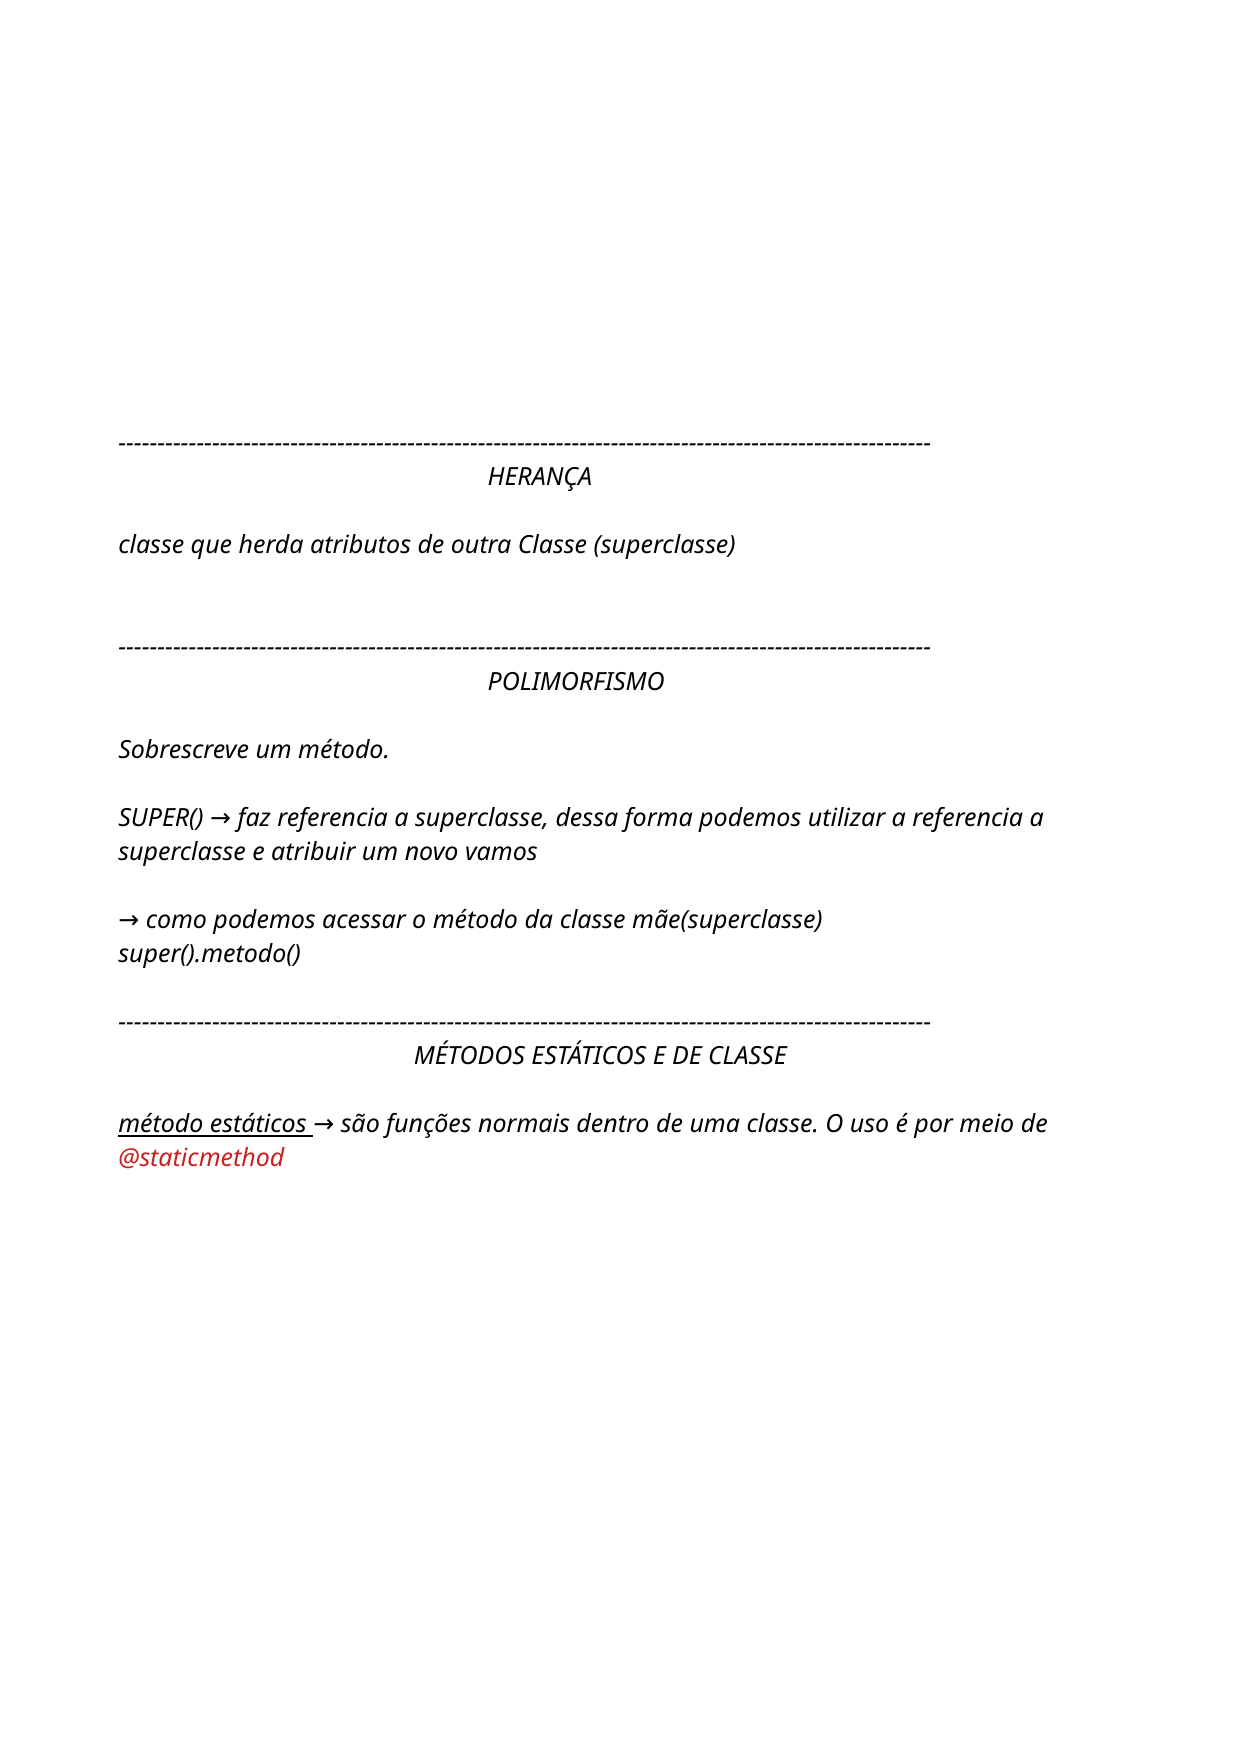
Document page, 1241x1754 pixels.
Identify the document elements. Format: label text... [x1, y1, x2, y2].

text -------------------------------------------------------------------------------------------------------- [118, 1004, 1122, 1038]
text método estáticos → são funções normais dentro de uma classe. O uso é por meio de @staticmethod [118, 1106, 1122, 1174]
text super().metodo() [118, 936, 1122, 970]
text -------------------------------------------------------------------------------------------------------- [118, 425, 1122, 459]
text -------------------------------------------------------------------------------------------------------- [118, 629, 1122, 663]
text classe que herda atributos de outra Classe (superclasse) [118, 527, 1122, 561]
text SUPER() → faz referencia a superclasse, dessa forma podemos utilizar a referencia a superclasse e atribuir um novo vamos [118, 799, 1122, 867]
text HERANÇA [118, 459, 1122, 493]
text POLIMORFISMO [118, 663, 1122, 697]
text → como podemos acessar o método da classe mãe(superclasse) [118, 902, 1122, 936]
text MÉTODOS ESTÁTICOS E DE CLASSE [118, 1038, 1122, 1072]
text Sobrescreve um método. [118, 731, 1122, 765]
